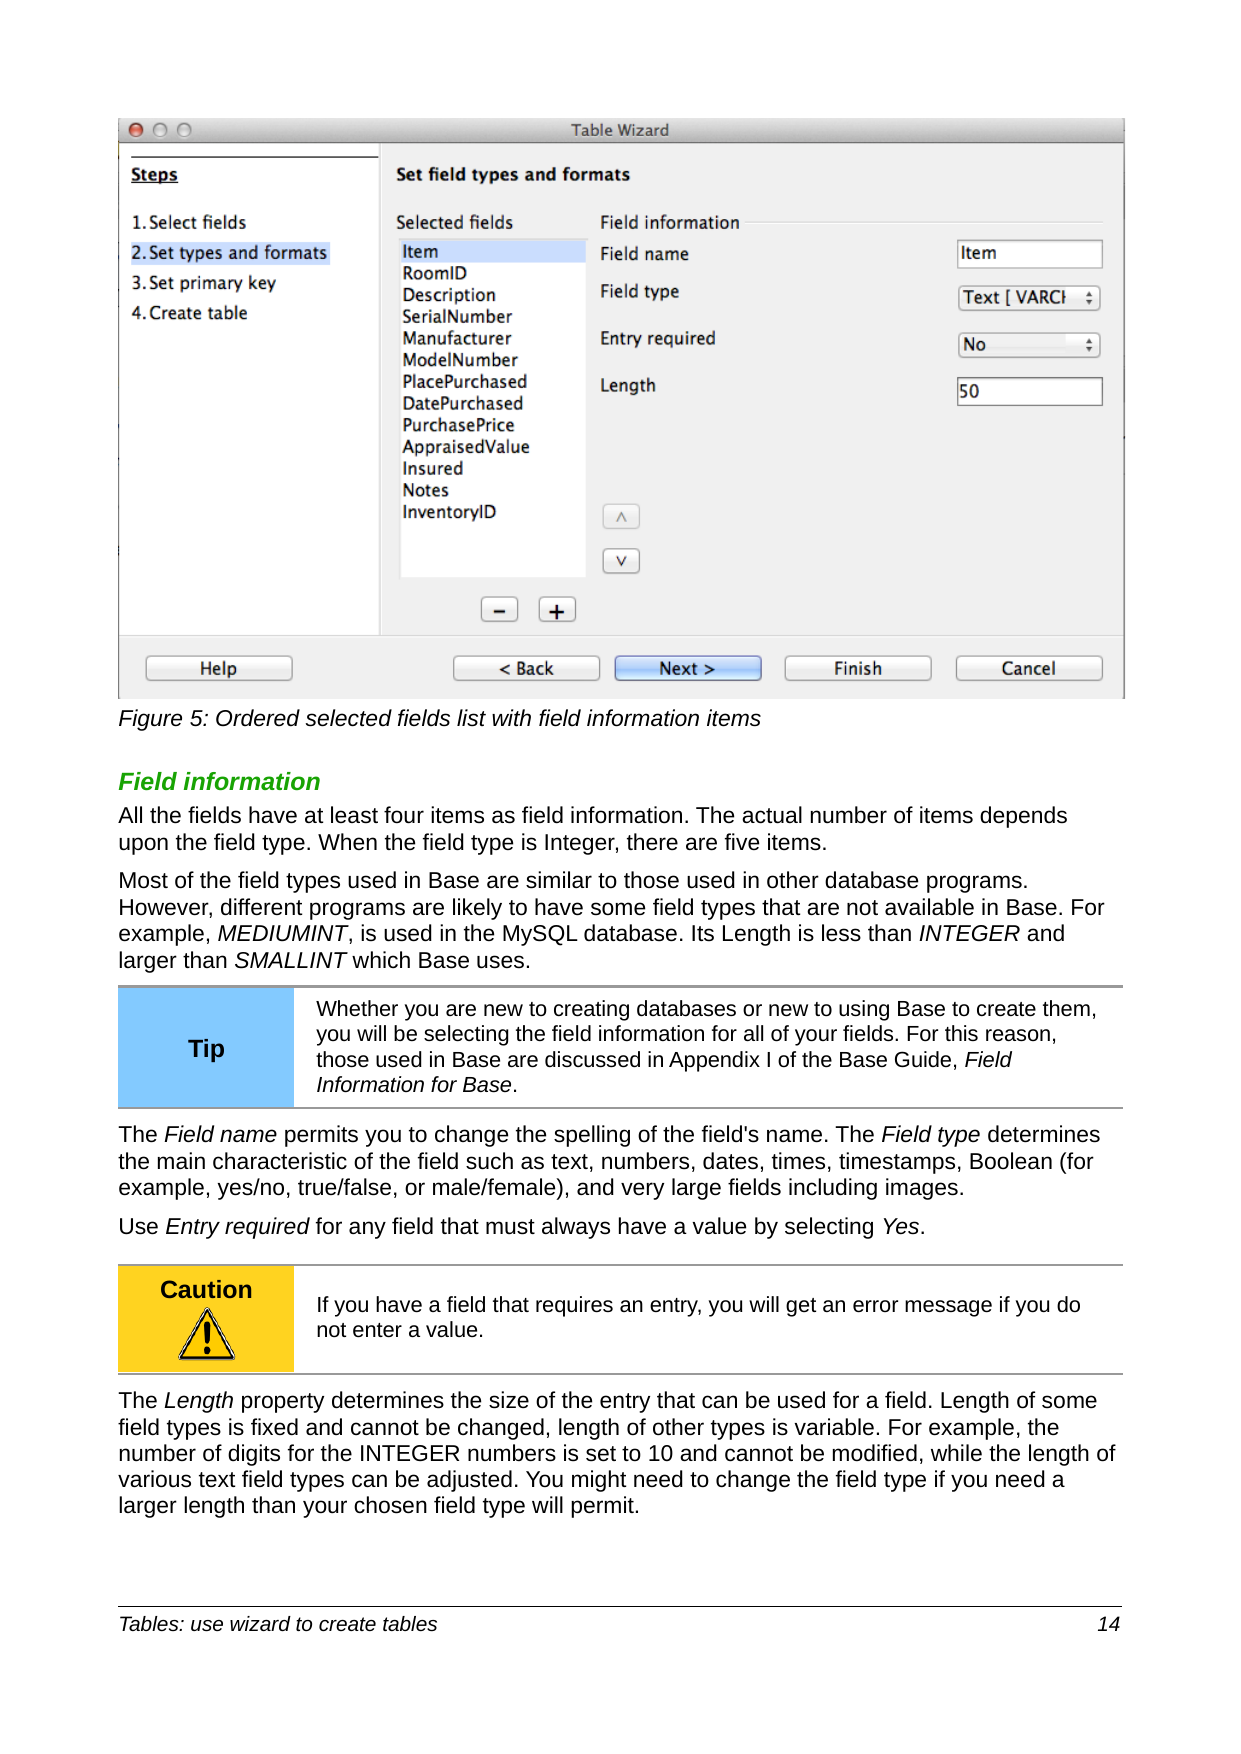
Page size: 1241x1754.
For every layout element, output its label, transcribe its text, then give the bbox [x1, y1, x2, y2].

table_header Tip [118, 988, 294, 1107]
text Most of the field types used in Base are similar to those used in other database programs. However, different programs are likely to have some field types that are not available in Base. For example, MEDIUMINT, is used in the MySQL database. Its Length is less than INTEGER and larger than SMALLINT which Base uses. [118, 867, 1122, 973]
table_header If you have a field that requires an entry, you will get an error message if you do not enter a value. [295, 1266, 1123, 1372]
text Use Entry required for any field that must always have a value by selecting Yes. [118, 1213, 1122, 1239]
text All the fields have at least four items as field information. The actual number of items depends upon the field type. When the field type is Integer, there are five items. [118, 802, 1122, 855]
picture [174, 1303, 239, 1364]
subtitle Field information [118, 767, 1122, 796]
text The Field name permits you to change the spelling of the field's name. The Field type determines the main characteristic of the field such as text, numbers, dates, times, timestamps, Boolean (for example, yes/no, true/false, or male/female), and very large fields including images. [118, 1121, 1122, 1200]
text The Length property determines the size of the entry that can be used for a field. Length of some field types is fixed and cannot be changed, length of other types is variable. For example, the number of digits for the INTEGER numbers is set to 10 and cannot be modified, while the length of various text field types can be adjusted. You might need to change the field type if you need a larger length than your chosen field type will permit. [118, 1387, 1122, 1519]
table_header Whether you are new to creating databases or new to using Base to create them, you will be selecting the field information for all of your fields. For this reason, those used in Base are discussed in Appendix I of the Base Guide, Field Information for Base. [295, 988, 1123, 1107]
table_header Caution [118, 1266, 294, 1372]
text Figure 5: Ordered selected fields list with field information items [118, 705, 1125, 732]
picture [118, 118, 1125, 699]
